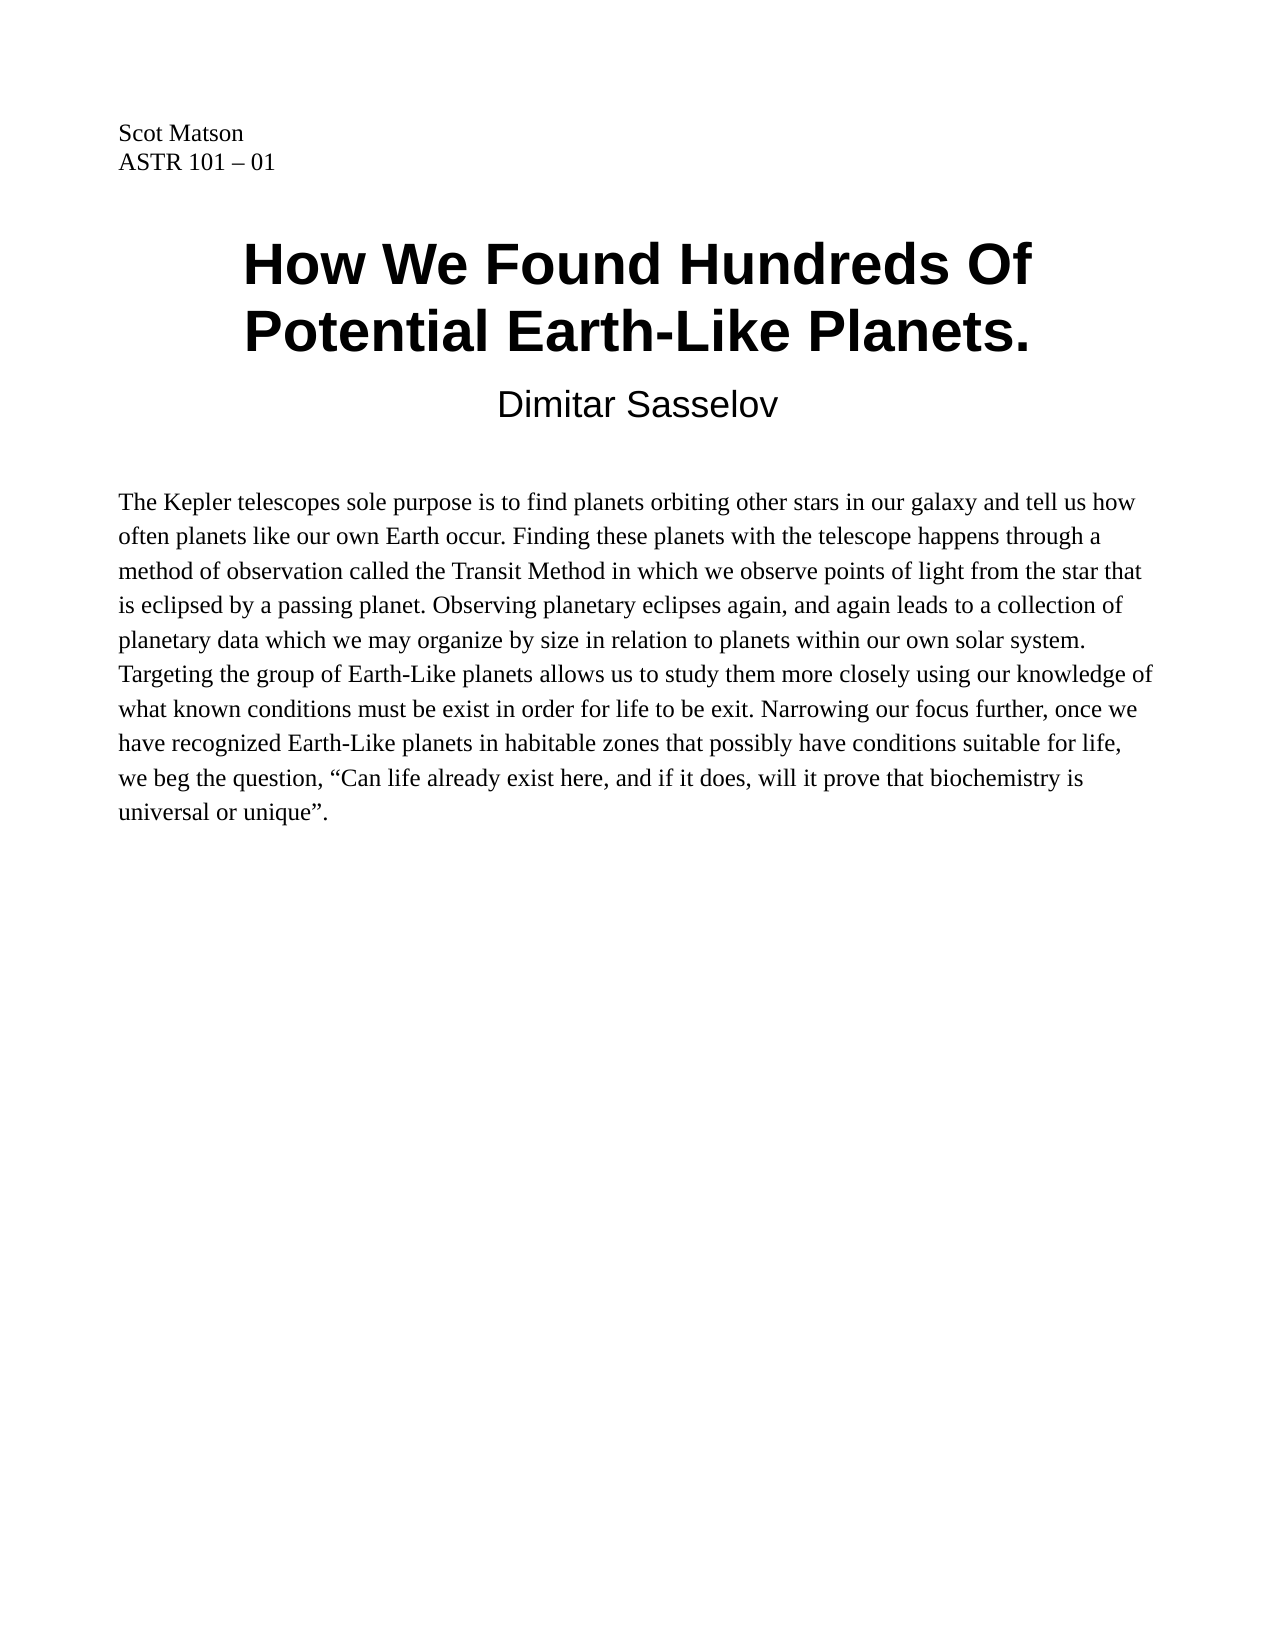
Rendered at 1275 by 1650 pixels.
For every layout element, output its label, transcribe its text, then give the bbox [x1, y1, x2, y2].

text ASTR 101 – 01 [118, 147, 1157, 176]
title How We Found Hundreds Of Potential Earth-Like Planets. [118, 229, 1157, 363]
text Scot Matson [118, 118, 1157, 147]
text The Kepler telescopes sole purpose is to find planets orbiting other stars in our galaxy and tell us how often planets like our own Earth occur. Finding these planets with the telescope happens through a method of observation called the Transit Method in which we observe points of light from the star that is eclipsed by a passing planet. Observing planetary eclipses again, and again leads to a collection of planetary data which we may organize by size in relation to planets within our own solar system. Targeting the group of Earth-Like planets allows us to study them more closely using our knowledge of what known conditions must be exist in order for life to be exit. Narrowing our focus further, once we have recognized Earth-Like planets in habitable zones that possibly have conditions suitable for life, we beg the question, “Can life already exist here, and if it does, will it prove that biochemistry is universal or unique”. [118, 487, 1157, 826]
subtitle Dimitar Sasselov [118, 382, 1157, 425]
